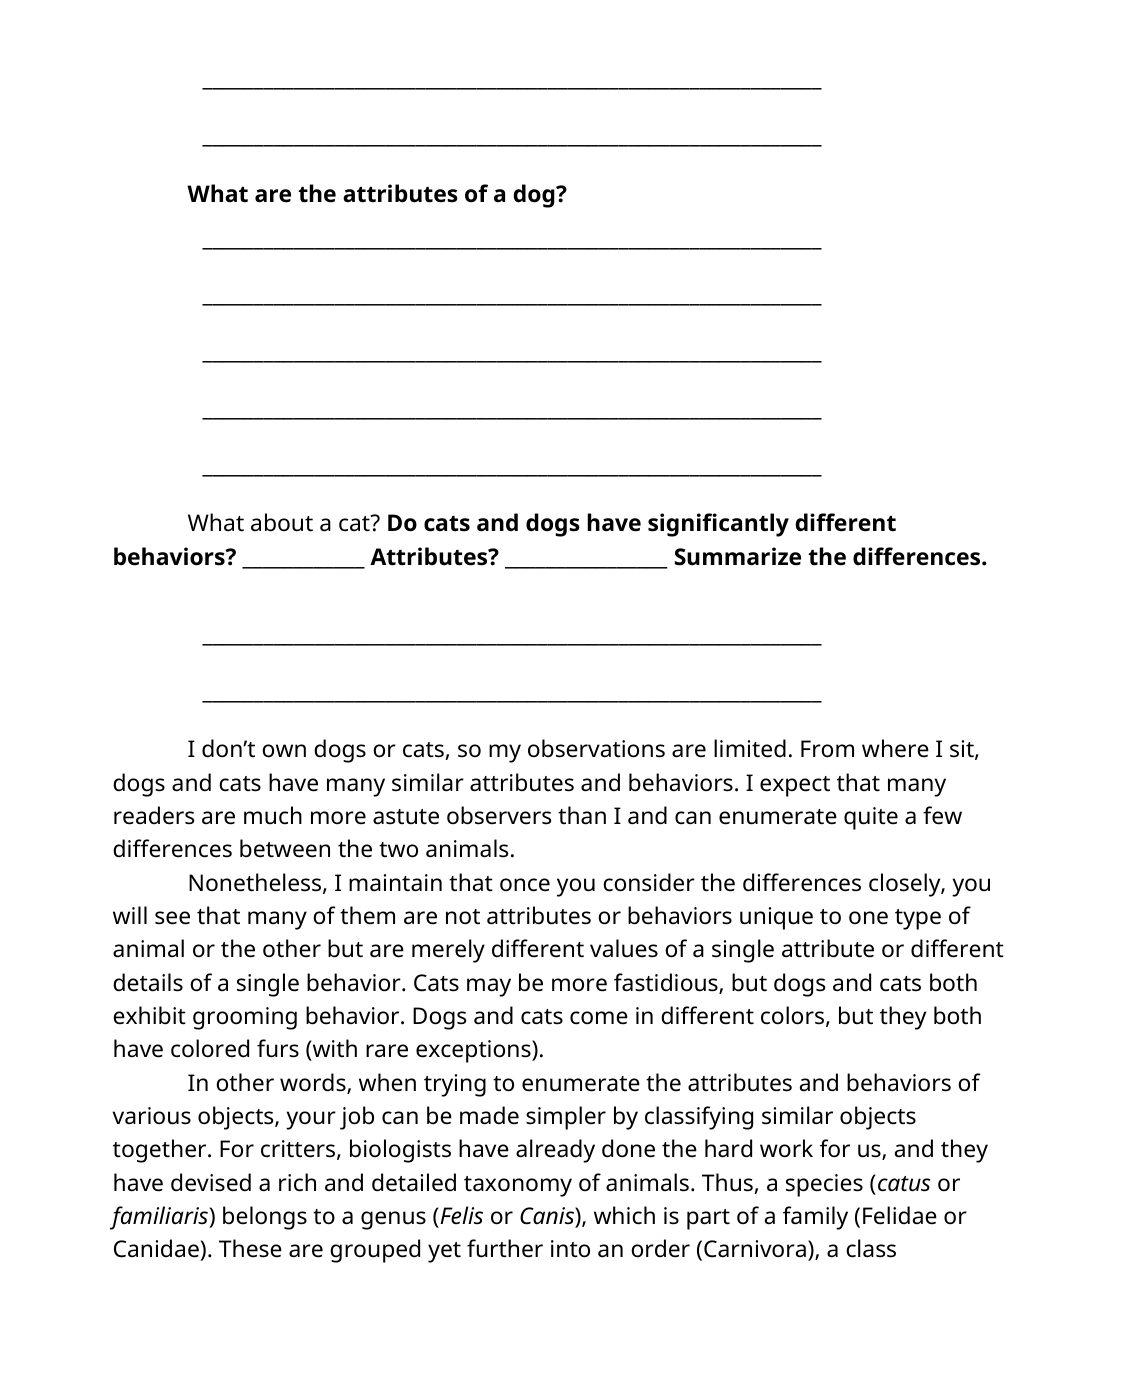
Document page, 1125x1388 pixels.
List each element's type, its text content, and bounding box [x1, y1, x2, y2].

list _____________________________________________________________ [202, 618, 1012, 649]
text What about a cat? Do cats and dogs have significantly different behaviors? ____________ Attributes? ________________ Summarize the differences. [112, 505, 1012, 572]
list _____________________________________________________________ [202, 278, 1012, 309]
list _____________________________________________________________ [202, 62, 1012, 93]
list _____________________________________________________________ [202, 335, 1012, 366]
list _____________________________________________________________ [202, 674, 1012, 706]
text What are the attributes of a dog? [112, 176, 1012, 209]
text I don’t own dogs or cats, so my observations are limited. From where I sit, dogs and cats have many similar attributes and behaviors. I expect that many readers are much more astute observers than I and can enumerate quite a few differences between the two animals. [112, 731, 1012, 865]
list _____________________________________________________________ [202, 392, 1012, 423]
list _____________________________________________________________ [202, 221, 1012, 253]
list _____________________________________________________________ [202, 448, 1012, 480]
text In other words, when trying to enumerate the attributes and behaviors of various objects, your job can be made simpler by classifying similar objects together. For critters, biologists have already done the hard work for us, and they have devised a rich and detailed taxonomy of animals. Thus, a species (catus or familiaris) belongs to a genus (Felis or Canis), which is part of a family (Felidae or Canidae). These are grouped yet further into an order (Carnivora), a class [112, 1065, 1012, 1265]
text Nonetheless, I maintain that once you consider the differences closely, you will see that many of them are not attributes or behaviors unique to one type of animal or the other but are merely different values of a single attribute or different details of a single behavior. Cats may be more fastidious, but dogs and cats both exhibit grooming behavior. Dogs and cats come in different colors, but they both have colored furs (with rare exceptions). [112, 865, 1012, 1065]
list _____________________________________________________________ [202, 119, 1012, 150]
